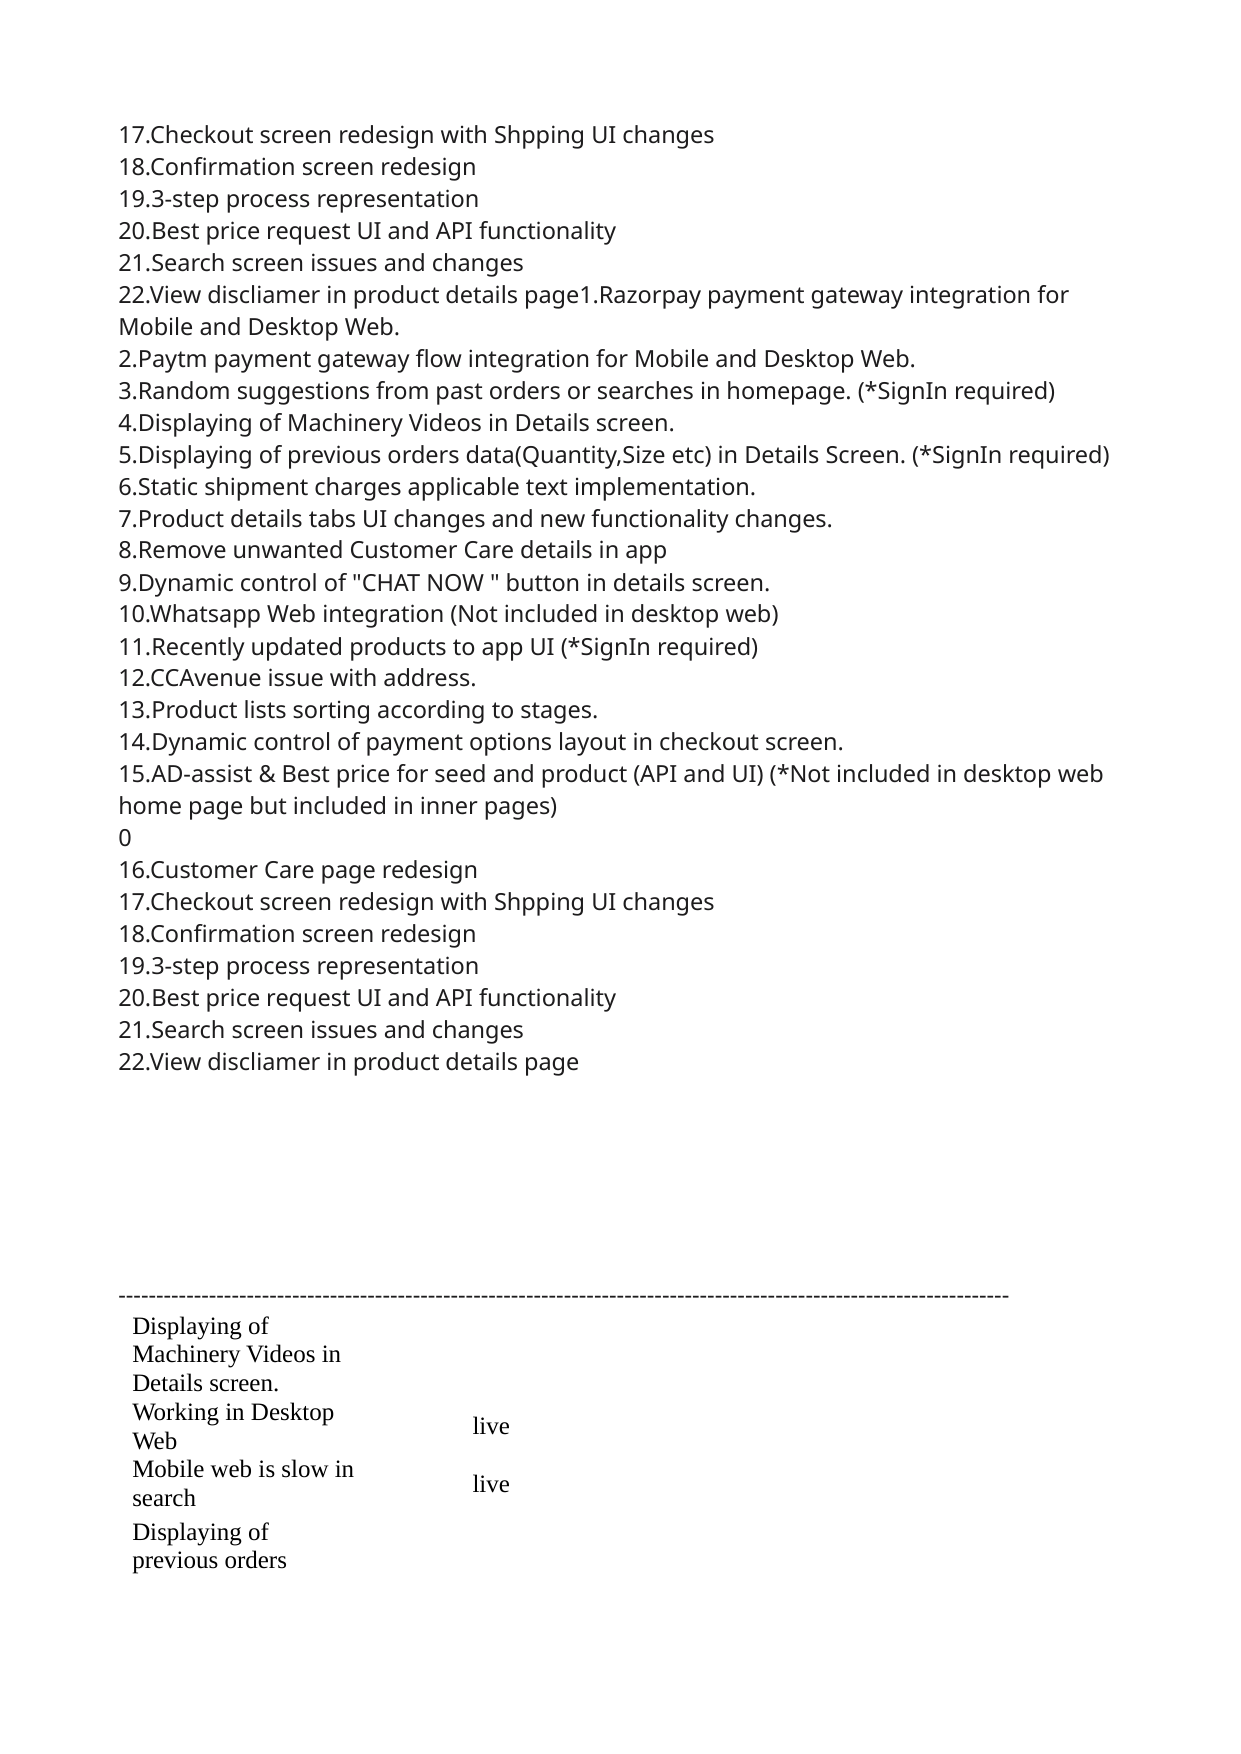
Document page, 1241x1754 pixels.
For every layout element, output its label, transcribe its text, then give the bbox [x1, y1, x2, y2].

table_header [624, 1311, 751, 1397]
table_cell [1009, 1455, 1027, 1512]
table_cell [769, 1397, 788, 1454]
table_cell [880, 1397, 898, 1454]
table_cell [843, 1397, 861, 1454]
table_cell [118, 1512, 132, 1517]
table_cell [1046, 1512, 1064, 1517]
table_header [118, 1311, 132, 1397]
table_header [357, 1311, 415, 1397]
table_header [415, 1311, 472, 1397]
table_cell [118, 1517, 132, 1574]
table_header [880, 1311, 898, 1397]
table_header [788, 1311, 806, 1397]
table_cell Working in Desktop Web [132, 1397, 357, 1454]
table_cell [1101, 1517, 1122, 1574]
table_cell [415, 1455, 472, 1512]
table_cell [825, 1512, 843, 1517]
table_cell [1028, 1512, 1046, 1517]
table_cell [917, 1397, 935, 1454]
table_cell [1101, 1512, 1122, 1517]
table_cell [1046, 1517, 1064, 1574]
table_cell [806, 1455, 824, 1512]
table_cell [1028, 1517, 1046, 1574]
table_cell [788, 1397, 806, 1454]
table_cell [843, 1517, 861, 1574]
table_cell [806, 1517, 824, 1574]
table_cell live [472, 1397, 535, 1454]
table_cell [472, 1517, 535, 1574]
table_cell [535, 1455, 624, 1512]
table_cell [415, 1517, 472, 1574]
table_cell [472, 1512, 535, 1517]
table_header [1101, 1311, 1122, 1397]
table_cell [1064, 1397, 1083, 1454]
table_cell [806, 1512, 824, 1517]
table_cell [991, 1517, 1009, 1574]
table_cell [1083, 1517, 1101, 1574]
table_cell [935, 1397, 954, 1454]
table_cell [954, 1397, 972, 1454]
table_cell [769, 1517, 788, 1574]
table_header [898, 1311, 917, 1397]
table_cell [935, 1517, 954, 1574]
table_cell [825, 1397, 843, 1454]
table_header [751, 1311, 769, 1397]
table_cell [1046, 1397, 1064, 1454]
table_cell [624, 1397, 751, 1454]
table_cell [954, 1517, 972, 1574]
table_cell [751, 1455, 769, 1512]
table_cell [898, 1397, 917, 1454]
table_cell [880, 1512, 898, 1517]
table_cell [1083, 1512, 1101, 1517]
table_header [769, 1311, 788, 1397]
table_header [825, 1311, 843, 1397]
table_cell [935, 1455, 954, 1512]
table_header [472, 1311, 535, 1397]
table_cell [954, 1455, 972, 1512]
table_cell [118, 1455, 132, 1512]
table_cell [825, 1455, 843, 1512]
text 0 16.Customer Care page redesign 17.Checkout screen redesign with Shpping UI changes 18.Confirmation screen redesign 19.3-step process representation 20.Best price request UI and API functionality 21.Search screen issues and changes 22.View discliamer in product details page [118, 822, 1122, 1077]
table_header [954, 1311, 972, 1397]
table_cell [415, 1397, 472, 1454]
text ---------------------------------------------------------------------------------------------------------------------- [118, 1279, 1122, 1311]
table_cell [880, 1517, 898, 1574]
table_cell [1028, 1397, 1046, 1454]
table_cell [991, 1512, 1009, 1517]
table_header [1064, 1311, 1083, 1397]
table_cell [415, 1512, 472, 1517]
table_cell Displaying of previous orders [132, 1517, 357, 1574]
table_cell [1064, 1455, 1083, 1512]
table_cell [357, 1517, 415, 1574]
table_cell [1009, 1517, 1027, 1574]
table_header Displaying of Machinery Videos in Details screen. [132, 1311, 357, 1397]
table_cell live [472, 1455, 535, 1512]
table_header [843, 1311, 861, 1397]
table_cell [972, 1512, 991, 1517]
table_cell [788, 1517, 806, 1574]
table_cell [1101, 1397, 1122, 1454]
table_header [1009, 1311, 1027, 1397]
table_cell [624, 1512, 751, 1517]
table_header [972, 1311, 991, 1397]
table_cell [535, 1397, 624, 1454]
table_cell [1028, 1455, 1046, 1512]
text 17.Checkout screen redesign with Shpping UI changes 18.Confirmation screen redesign 19.3-step process representation 20.Best price request UI and API functionality 21.Search screen issues and changes 22.View discliamer in product details page1.Razorpay payment gateway integration for Mobile and Desktop Web. 2.Paytm payment gateway flow integration for Mobile and Desktop Web. 3.Random suggestions from past orders or searches in homepage. (*SignIn required) 4.Displaying of Machinery Videos in Details screen. 5.Displaying of previous orders data(Quantity,Size etc) in Details Screen. (*SignIn required) 6.Static shipment charges applicable text implementation. 7.Product details tabs UI changes and new functionality changes. 8.Remove unwanted Customer Care details in app 9.Dynamic control of "CHAT NOW " button in details screen. 10.Whatsapp Web integration (Not included in desktop web) 11.Recently updated products to app UI (*SignIn required) 12.CCAvenue issue with address. 13.Product lists sorting according to stages. 14.Dynamic control of payment options layout in checkout screen. 15.AD-assist & Best price for seed and product (API and UI) (*Not included in desktop web home page but included in inner pages) [118, 118, 1122, 822]
table_cell [898, 1455, 917, 1512]
table_cell [898, 1517, 917, 1574]
table_cell [788, 1455, 806, 1512]
table_cell [769, 1455, 788, 1512]
table_cell [788, 1512, 806, 1517]
table_cell [861, 1512, 880, 1517]
table_header [1046, 1311, 1064, 1397]
table_cell [624, 1517, 751, 1574]
table_cell [917, 1517, 935, 1574]
table_header [935, 1311, 954, 1397]
table_cell [917, 1512, 935, 1517]
table_header [861, 1311, 880, 1397]
table_cell Mobile web is slow in search [132, 1455, 357, 1512]
table_cell [1009, 1512, 1027, 1517]
table_header [535, 1311, 624, 1397]
table_cell [132, 1512, 357, 1517]
table_cell [806, 1397, 824, 1454]
table_cell [1064, 1512, 1083, 1517]
table_header [991, 1311, 1009, 1397]
table_header [1028, 1311, 1046, 1397]
table_cell [118, 1397, 132, 1454]
table_cell [1009, 1397, 1027, 1454]
table_cell [535, 1512, 624, 1517]
table_cell [954, 1512, 972, 1517]
table_cell [861, 1397, 880, 1454]
table_header [1083, 1311, 1101, 1397]
table_cell [1101, 1455, 1122, 1512]
table_cell [535, 1517, 624, 1574]
table_cell [898, 1512, 917, 1517]
table_cell [751, 1397, 769, 1454]
table_cell [751, 1517, 769, 1574]
table_header [806, 1311, 824, 1397]
table_cell [1046, 1455, 1064, 1512]
table_cell [357, 1397, 415, 1454]
table_cell [769, 1512, 788, 1517]
table_cell [861, 1517, 880, 1574]
table_cell [843, 1455, 861, 1512]
table_cell [825, 1517, 843, 1574]
table_cell [843, 1512, 861, 1517]
table_cell [972, 1455, 991, 1512]
table_cell [935, 1512, 954, 1517]
table_cell [1064, 1517, 1083, 1574]
table_cell [1083, 1397, 1101, 1454]
table_cell [972, 1397, 991, 1454]
table_cell [624, 1455, 751, 1512]
table_cell [991, 1455, 1009, 1512]
table_header [917, 1311, 935, 1397]
table_cell [991, 1397, 1009, 1454]
table_cell [917, 1455, 935, 1512]
table_cell [972, 1517, 991, 1574]
table_cell [357, 1455, 415, 1512]
table_cell [861, 1455, 880, 1512]
table_cell [751, 1512, 769, 1517]
table_cell [1083, 1455, 1101, 1512]
table_cell [357, 1512, 415, 1517]
table_cell [880, 1455, 898, 1512]
